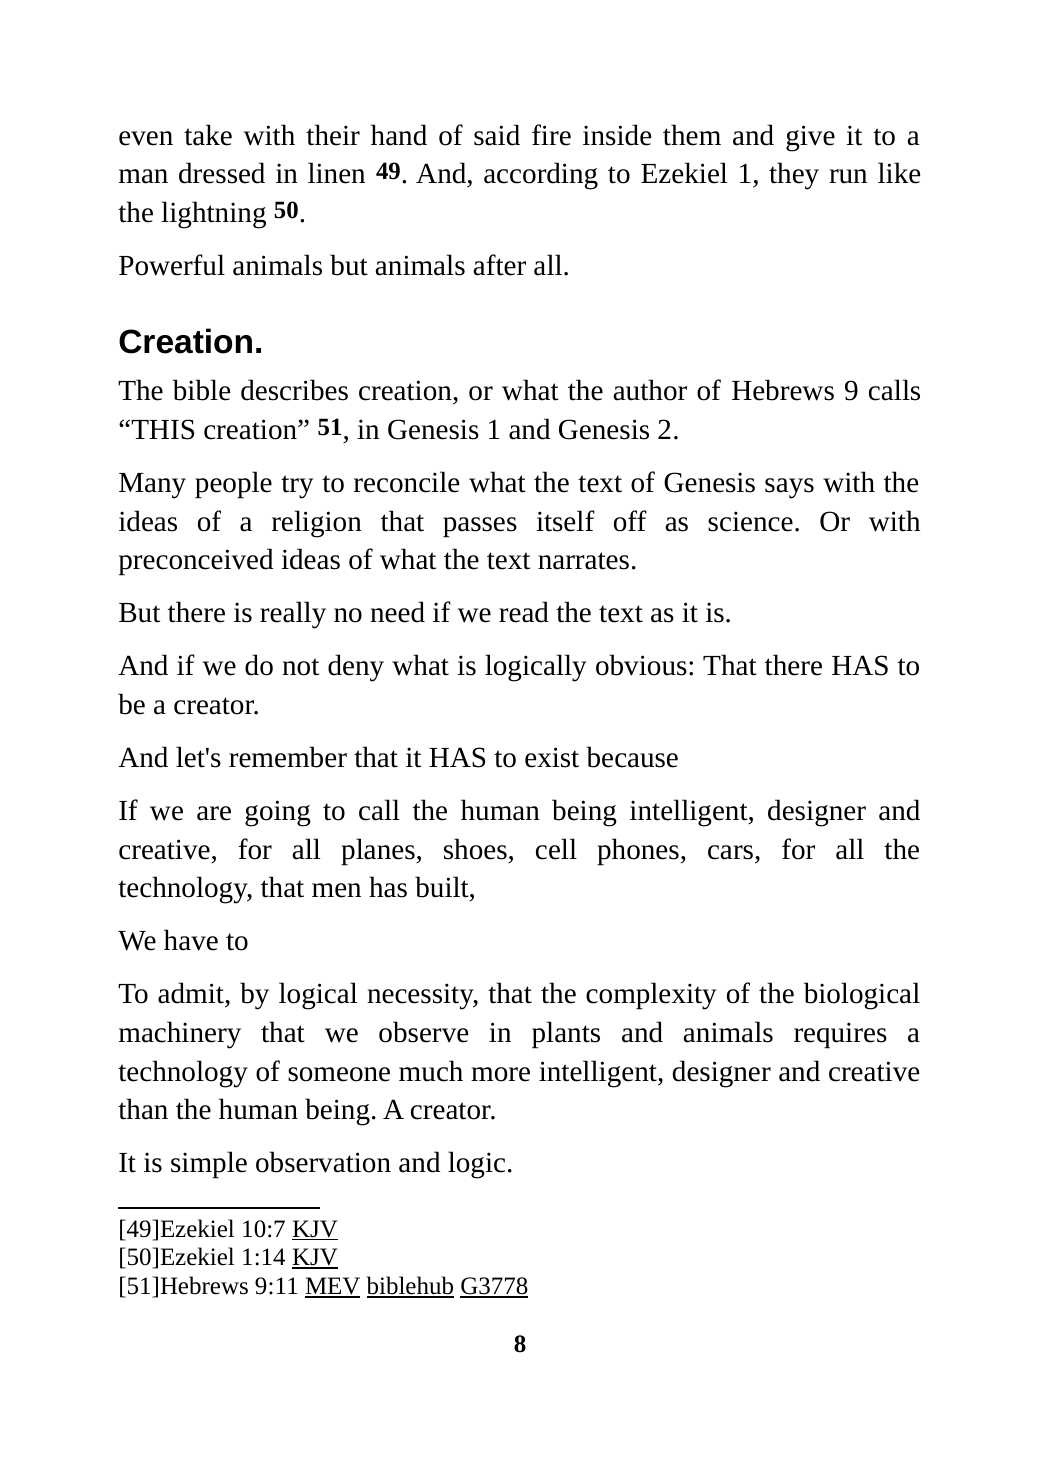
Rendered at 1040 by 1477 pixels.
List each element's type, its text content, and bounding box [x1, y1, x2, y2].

subtitle Creation. [118, 322, 921, 361]
text Ezekiel 1:14 KJV [118, 1242, 921, 1271]
text And if we do not deny what is logically obvious: That there HAS to be a creator. [118, 648, 921, 721]
text And let's remember that it HAS to exist because [118, 740, 921, 774]
text But there is really no need if we read the text as it is. [118, 595, 921, 629]
text It is simple observation and logic. [118, 1145, 921, 1179]
text If we are going to call the human being intelligent, designer and creative, for all planes, shoes, cell phones, cars, for all the technology, that men has built, [118, 793, 921, 904]
text Many people try to reconcile what the text of Genesis says with the ideas of a religion that passes itself off as science. Or with preconceived ideas of what the text narrates. [118, 465, 921, 576]
text We have to [118, 923, 921, 957]
text To admit, by logical necessity, that the complexity of the biological machinery that we observe in plants and animals requires a technology of someone much more intelligent, designer and creative than the human being. A creator. [118, 977, 921, 1126]
text Powerful animals, very intelligent, for animals, and very beautiful, but animals after all. Some kind of heavenly pets. Creatures that only the creator could have designed because according to Ezekiel they seem to have the body of a man and have extraordinary capacities like changing their face to any of 4 possible . A kind of biological transformers. They emit light that comes from their interior that appears to be like burning coals of fire . One of them even take with their hand of said fire inside them and give it to a man dressed in linen . And, according to Ezekiel 1, they run like the lightning . [118, 118, 921, 229]
text Ezekiel 10:7 KJV [118, 1214, 921, 1242]
text The bible describes creation, or what the author of Hebrews 9 calls “THIS creation” , in Genesis 1 and Genesis 2. [118, 373, 921, 446]
text Powerful animals but animals after all. [118, 248, 921, 282]
text Hebrews 9:11 MEV biblehub G3778 [118, 1271, 921, 1300]
